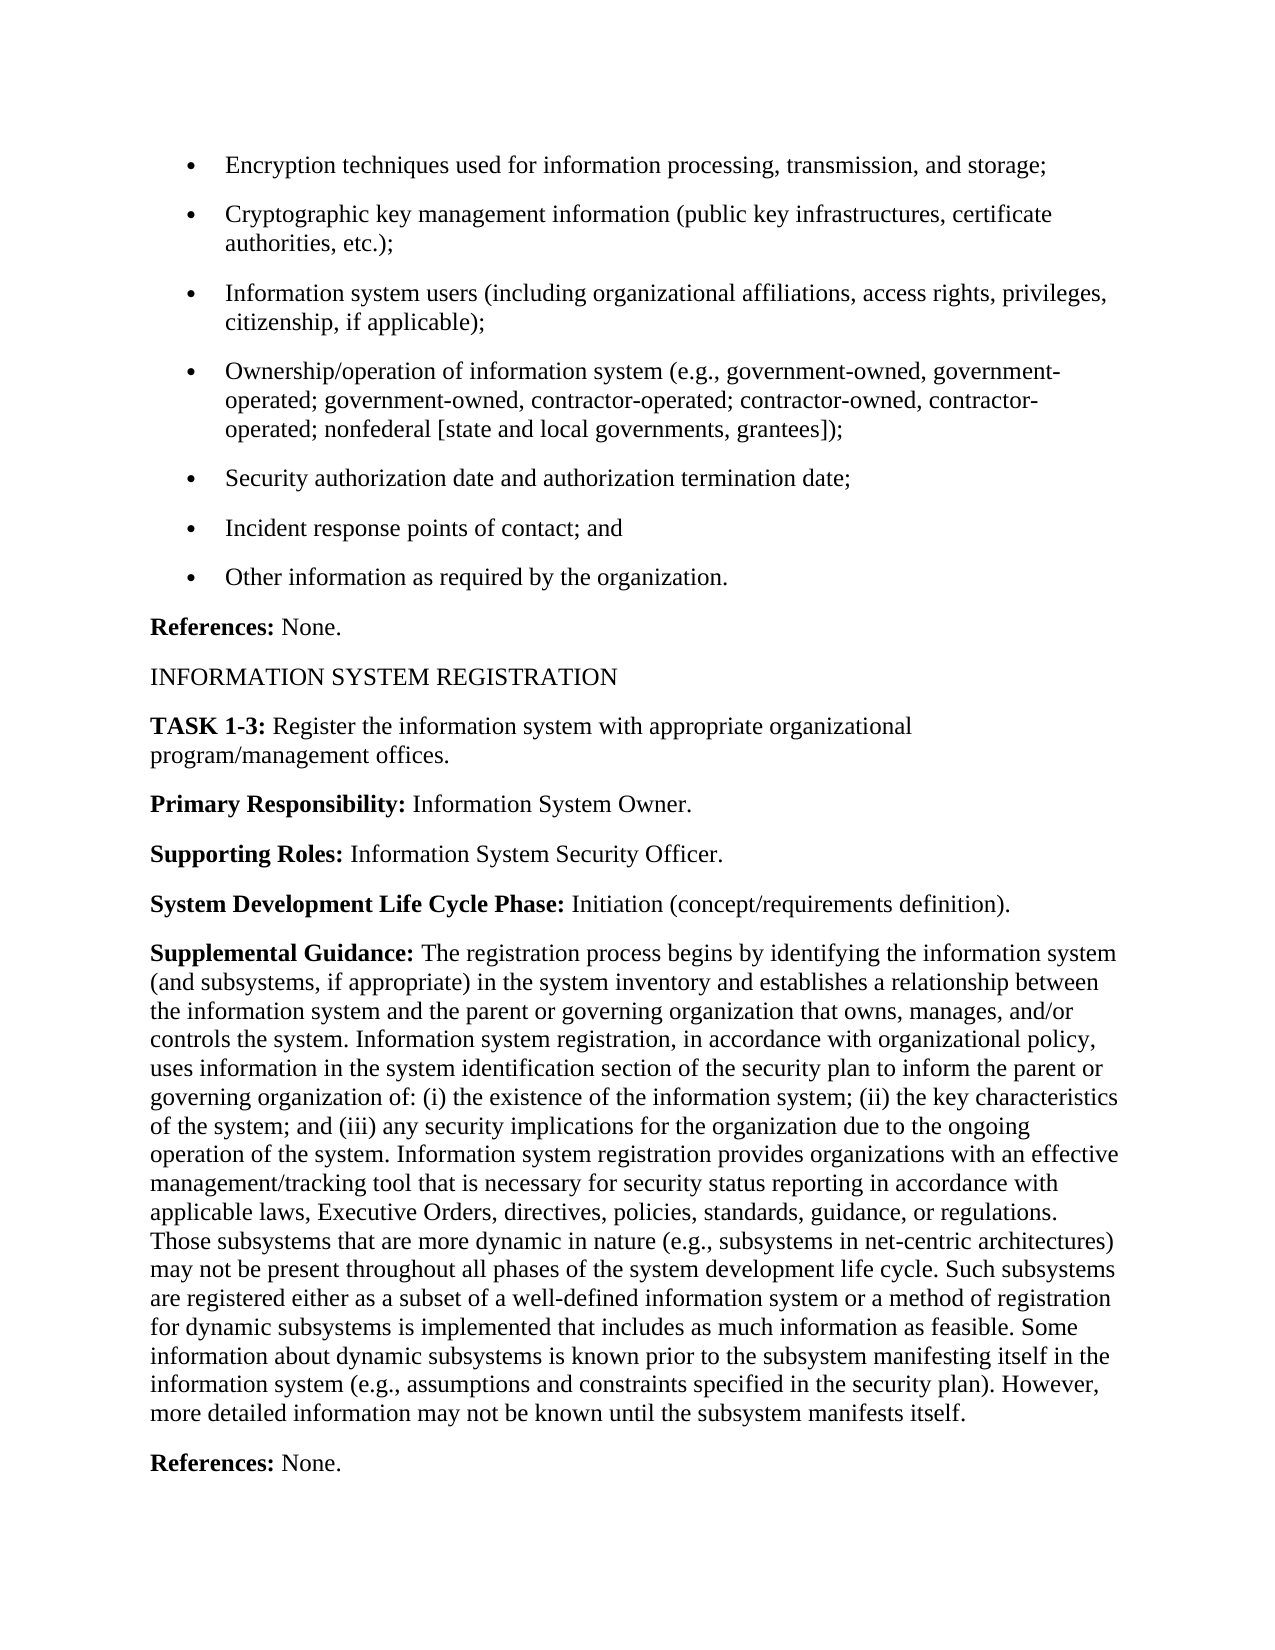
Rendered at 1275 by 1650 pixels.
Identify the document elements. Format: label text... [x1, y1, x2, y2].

text References: None. [150, 1448, 1125, 1477]
text TASK 1-3: Register the information system with appropriate organizational program/management offices. [150, 711, 1125, 769]
list Cryptographic key management information (public key infrastructures, certificate authorities, etc.); [187, 199, 1125, 257]
list Information system users (including organizational affiliations, access rights, privileges, citizenship, if applicable); [187, 278, 1125, 335]
text Supporting Roles: Information System Security Officer. [150, 839, 1125, 868]
list Other information as required by the organization. [187, 562, 1125, 591]
text INFORMATION SYSTEM REGISTRATION [150, 662, 1125, 690]
list Encryption techniques used for information processing, transmission, and storage; [187, 150, 1125, 179]
list Security authorization date and authorization termination date; [187, 463, 1125, 492]
text Supplemental Guidance: The registration process begins by identifying the information system (and subsystems, if appropriate) in the system inventory and establishes a relationship between the information system and the parent or governing organization that owns, manages, and/or controls the system. Information system registration, in accordance with organizational policy, uses information in the system identification section of the security plan to inform the parent or governing organization of: (i) the existence of the information system; (ii) the key characteristics of the system; and (iii) any security implications for the organization due to the ongoing operation of the system. Information system registration provides organizations with an effective management/tracking tool that is necessary for security status reporting in accordance with applicable laws, Executive Orders, directives, policies, standards, guidance, or regulations. Those subsystems that are more dynamic in nature (e.g., subsystems in net-centric architectures) may not be present throughout all phases of the system development life cycle. Such subsystems are registered either as a subset of a well-defined information system or a method of registration for dynamic subsystems is implemented that includes as much information as feasible. Some information about dynamic subsystems is known prior to the subsystem manifesting itself in the information system (e.g., assumptions and constraints specified in the security plan). However, more detailed information may not be known until the subsystem manifests itself. [150, 938, 1125, 1427]
list Ownership/operation of information system (e.g., government-owned, government-operated; government-owned, contractor-operated; contractor-owned, contractor-operated; nonfederal [state and local governments, grantees]); [187, 356, 1125, 442]
text Primary Responsibility: Information System Owner. [150, 789, 1125, 818]
text References: None. [150, 612, 1125, 641]
list Incident response points of contact; and [187, 513, 1125, 542]
text System Development Life Cycle Phase: Initiation (concept/requirements definition). [150, 889, 1125, 917]
